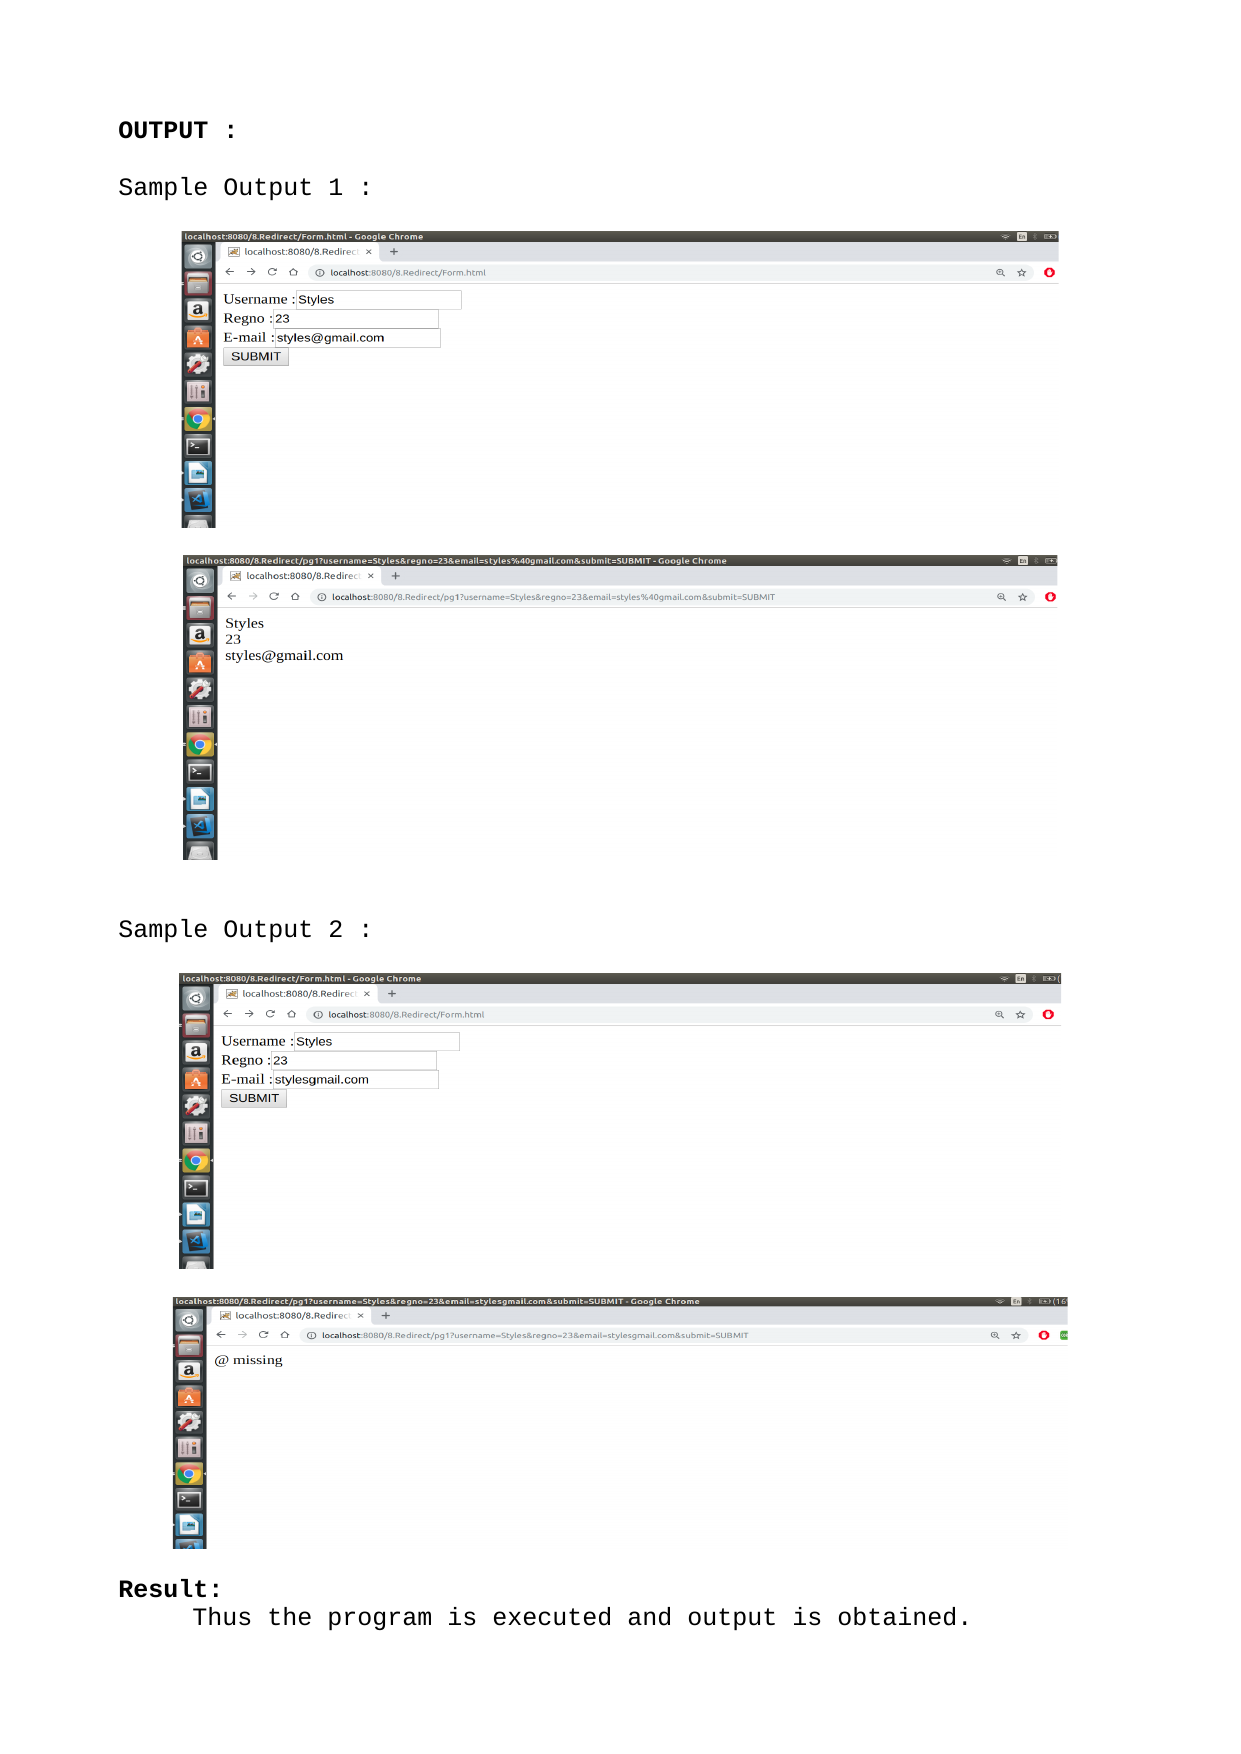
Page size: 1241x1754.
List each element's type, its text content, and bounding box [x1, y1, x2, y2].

picture [181, 231, 1059, 528]
text Result: [118, 1577, 1122, 1605]
text OUTPUT : [118, 118, 1122, 146]
picture [183, 555, 1058, 860]
text Thus the program is executed and output is obtained. [118, 1605, 1122, 1633]
picture [179, 973, 1062, 1269]
text Sample Output 1 : [118, 175, 1122, 203]
picture [172, 1297, 1068, 1549]
text Sample Output 2 : [118, 917, 1122, 945]
